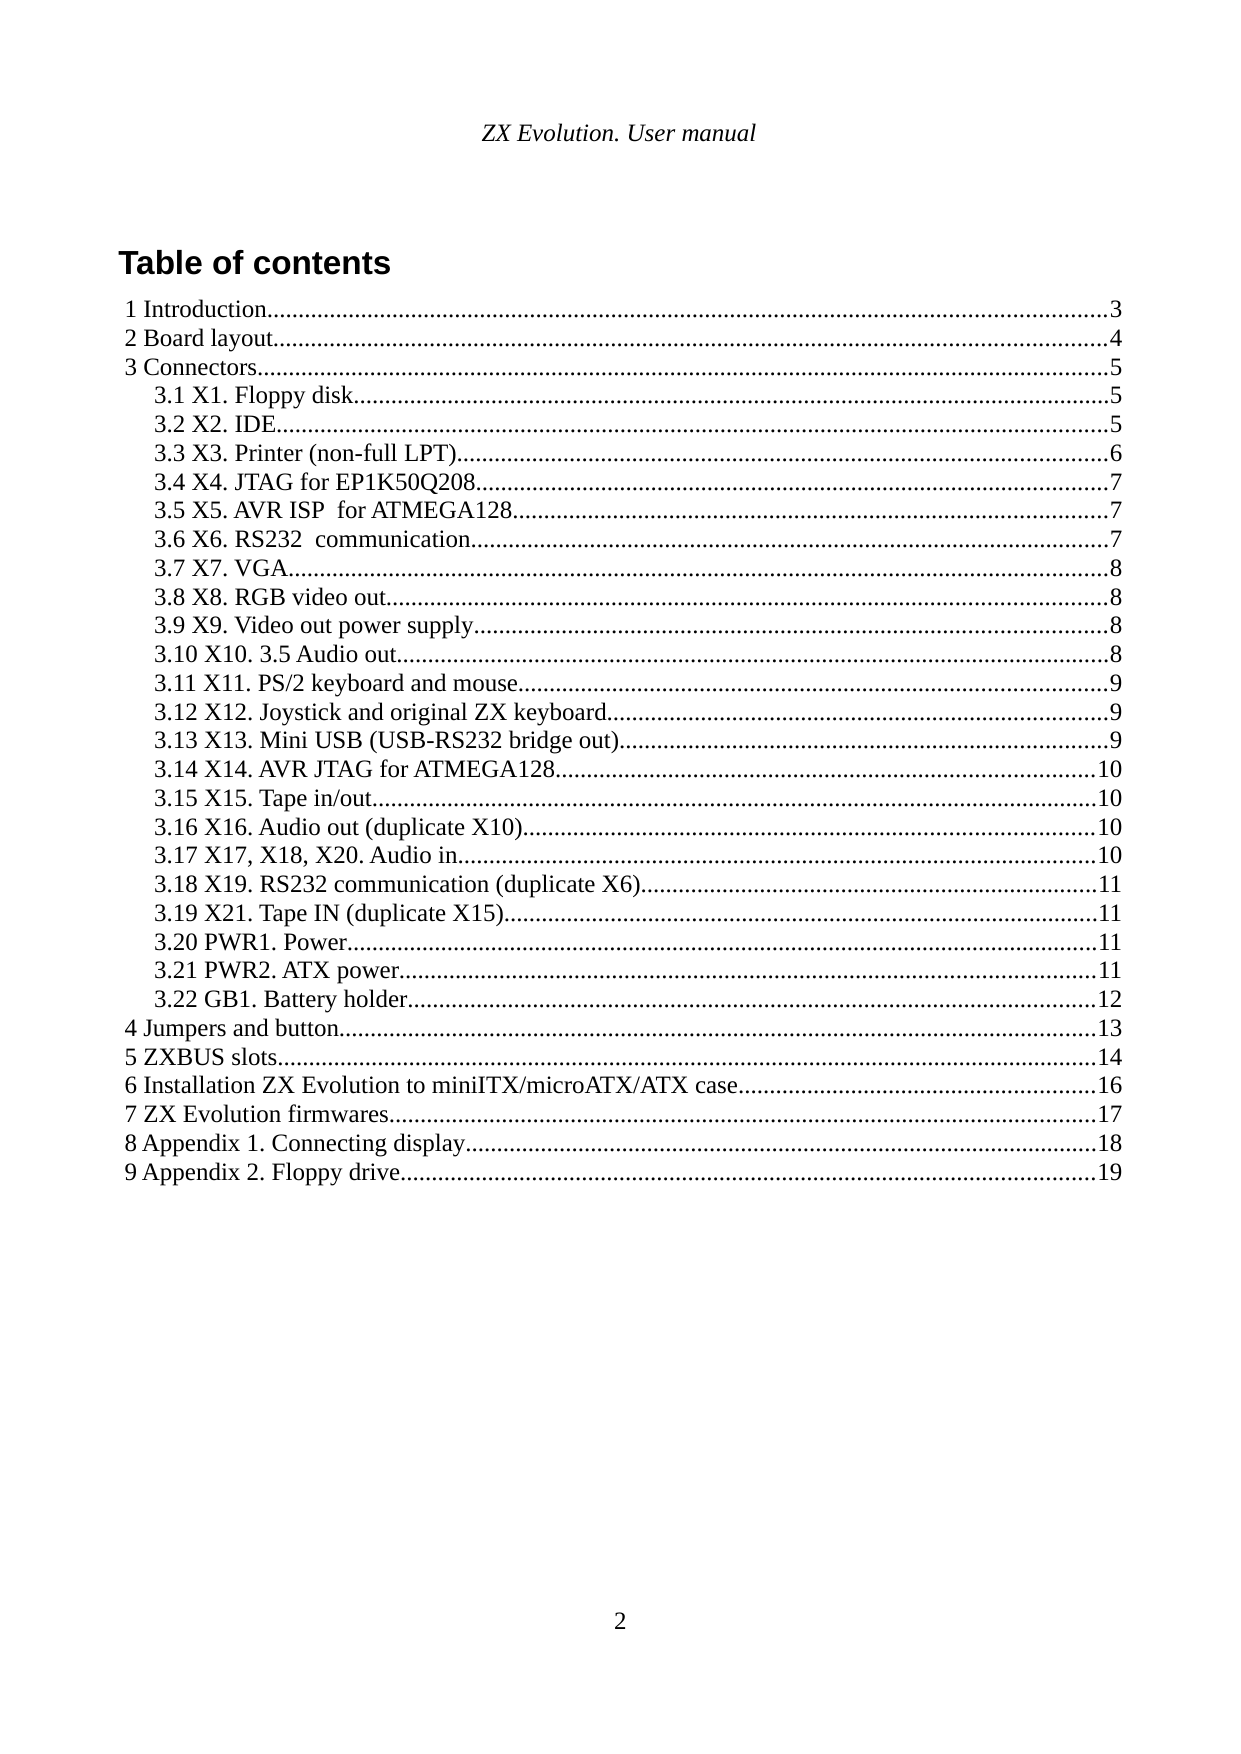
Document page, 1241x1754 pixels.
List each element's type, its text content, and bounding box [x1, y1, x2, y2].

text 3.1 X1. Floppy disk 5 [148, 381, 1122, 409]
text 1 Introduction 3 [118, 294, 1122, 323]
text 3.5 X5. AVR ISP for ATMEGA128 7 [148, 496, 1122, 524]
text 3 Connectors 5 [118, 352, 1122, 381]
text 3.6 X6. RS232 communication 7 [148, 524, 1122, 553]
text 7 ZX Evolution firmwares 17 [118, 1099, 1122, 1128]
text 3.20 PWR1. Power 11 [148, 927, 1122, 956]
text 8 Appendix 1. Connecting display 18 [118, 1128, 1122, 1157]
text 3.9 X9. Video out power supply 8 [148, 611, 1122, 639]
text 3.7 X7. VGA 8 [148, 553, 1122, 582]
text 3.12 X12. Joystick and original ZX keyboard 9 [148, 697, 1122, 726]
text 3.17 X17, X18, X20. Audio in 10 [148, 841, 1122, 869]
text 3.19 X21. Tape IN (duplicate X15) 11 [148, 898, 1122, 927]
text 3.14 X14. AVR JTAG for ATMEGA128 10 [148, 754, 1122, 783]
text 3.8 X8. RGB video out 8 [148, 582, 1122, 611]
text 3.3 X3. Printer (non-full LPT). 6 [148, 438, 1122, 467]
text 3.10 X10. 3.5 Audio out 8 [148, 639, 1122, 668]
text 3.13 X13. Mini USB (USB-RS232 bridge out) 9 [148, 726, 1122, 754]
text 3.22 GB1. Battery holder 12 [148, 984, 1122, 1013]
text 3.21 PWR2. ATX power 11 [148, 956, 1122, 984]
subtitle Table of contents [118, 243, 1122, 282]
text 3.4 X4. JTAG for EP1K50Q208 7 [148, 467, 1122, 496]
text 3.2 X2. IDE 5 [148, 409, 1122, 438]
text 3.18 X19. RS232 communication (duplicate X6) 11 [148, 869, 1122, 898]
text 9 Appendix 2. Floppy drive 19 [118, 1157, 1122, 1186]
text 3.11 X11. PS/2 keyboard and mouse 9 [148, 668, 1122, 697]
text 4 Jumpers and button 13 [118, 1013, 1122, 1042]
text 2 Board layout 4 [118, 323, 1122, 352]
text 3.16 X16. Audio out (duplicate X10) 10 [148, 812, 1122, 841]
text 6 Installation ZX Evolution to miniITX/microATX/ATX case 16 [118, 1071, 1122, 1099]
text 3.15 X15. Tape in/out 10 [148, 783, 1122, 812]
text 5 ZXBUS slots 14 [118, 1042, 1122, 1071]
